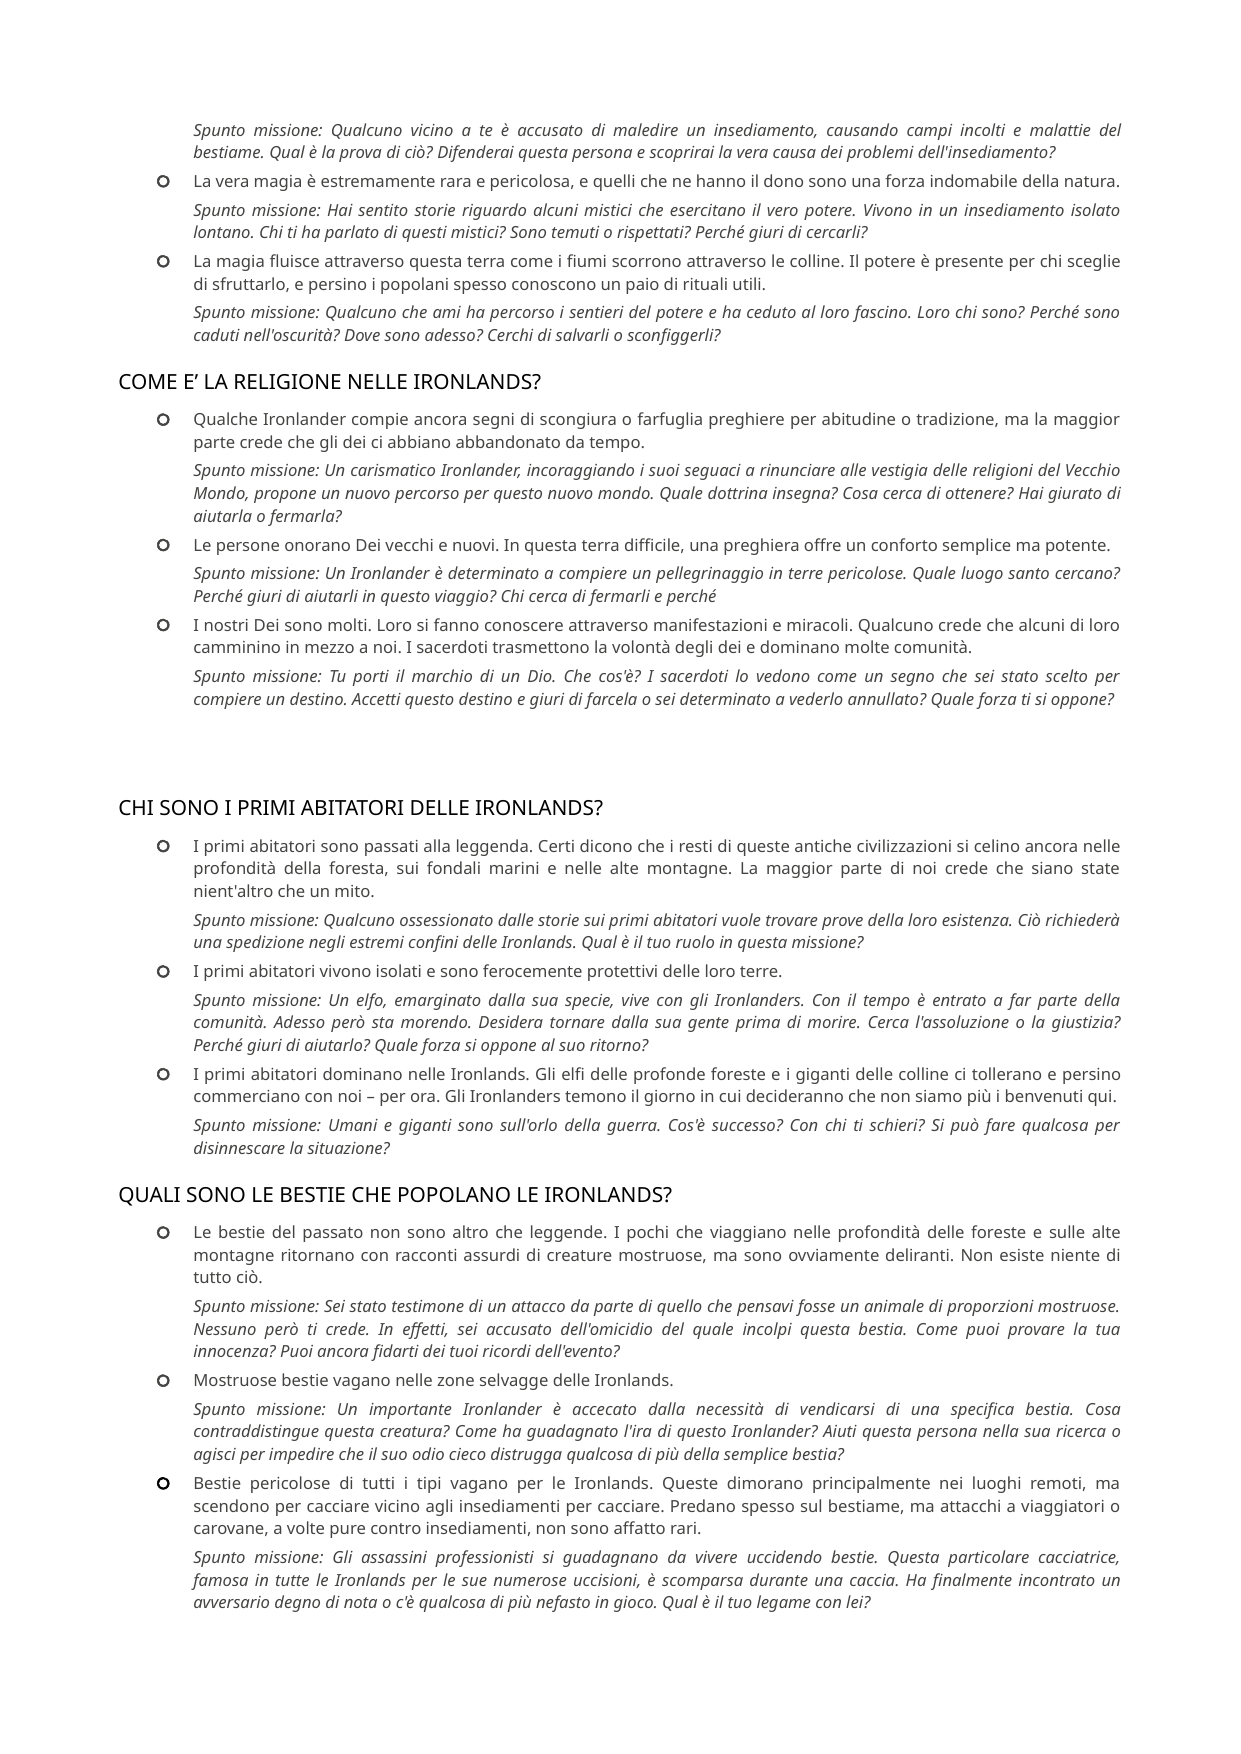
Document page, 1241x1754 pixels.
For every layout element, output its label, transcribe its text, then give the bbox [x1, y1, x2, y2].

list Bestie pericolose di tutti i tipi vagano per le Ironlands. Queste dimorano principalmente nei luoghi remoti, ma scendono per cacciare vicino agli insediamenti per cacciare. Predano spesso sul bestiame, ma attacchi a viaggiatori o carovane, a volte pure contro insediamenti, non sono affatto rari. [156, 1471, 1122, 1539]
list Spunto missione: Umani e giganti sono sull'orlo della guerra. Cos'è successo? Con chi ti schieri? Si può fare qualcosa per disinnescare la situazione? [156, 1114, 1122, 1159]
list Spunto missione: Qualcuno ossessionato dalle storie sui primi abitatori vuole trovare prove della loro esistenza. Ciò richiederà una spedizione negli estremi confini delle Ironlands. Qual è il tuo ruolo in questa missione? [156, 908, 1122, 954]
list Spunto missione: Qualcuno che ami ha percorso i sentieri del potere e ha ceduto al loro fascino. Loro chi sono? Perché sono caduti nell'oscurità? Dove sono adesso? Cerchi di salvarli o sconfiggerli? [156, 301, 1122, 346]
list Spunto missione: Hai sentito storie riguardo alcuni mistici che esercitano il vero potere. Vivono in un insediamento isolato lontano. Chi ti ha parlato di questi mistici? Sono temuti o rispettati? Perché giuri di cercarli? [156, 198, 1122, 243]
list Le persone onorano Dei vecchi e nuovi. In questa terra difficile, una preghiera offre un conforto semplice ma potente. [156, 533, 1122, 556]
list Spunto missione: Qualcuno vicino a te è accusato di maledire un insediamento, causando campi incolti e malattie del bestiame. Qual è la prova di ciò? Difenderai questa persona e scoprirai la vera causa dei problemi dell'insediamento? [156, 118, 1122, 163]
list Spunto missione: Sei stato testimone di un attacco da parte di quello che pensavi fosse un animale di proporzioni mostruose. Nessuno però ti crede. In effetti, sei accusato dell'omicidio del quale incolpi questa bestia. Come puoi provare la tua innocenza? Puoi ancora fidarti dei tuoi ricordi dell'evento? [156, 1295, 1122, 1363]
subtitle QUALI SONO LE BESTIE CHE POPOLANO LE IRONLANDS? [0, 1180, 1122, 1208]
list Spunto missione: Un importante Ironlander è accecato dalla necessità di vendicarsi di una specifica bestia. Cosa contraddistingue questa creatura? Come ha guadagnato l'ira di questo Ironlander? Aiuti questa persona nella sua ricerca o agisci per impedire che il suo odio cieco distrugga qualcosa di più della semplice bestia? [156, 1397, 1122, 1466]
list Le bestie del passato non sono altro che leggende. I pochi che viaggiano nelle profondità delle foreste e sulle alte montagne ritornano con racconti assurdi di creature mostruose, ma sono ovviamente deliranti. Non esiste niente di tutto ciò. [156, 1221, 1122, 1289]
list Spunto missione: Un Ironlander è determinato a compiere un pellegrinaggio in terre pericolose. Quale luogo santo cercano? Perché giuri di aiutarli in questo viaggio? Chi cerca di fermarli e perché [156, 562, 1122, 607]
subtitle COME E’ LA RELIGIONE NELLE IRONLANDS? [118, 367, 1122, 395]
list Spunto missione: Tu porti il marchio di un Dio. Che cos'è? I sacerdoti lo vedono come un segno che sei stato scelto per compiere un destino. Accetti questo destino e giuri di farcela o sei determinato a vederlo annullato? Quale forza ti si oppone? [156, 664, 1122, 710]
subtitle CHI SONO I PRIMI ABITATORI DELLE IRONLANDS? [0, 793, 1122, 822]
list La vera magia è estremamente rara e pericolosa, e quelli che ne hanno il dono sono una forza indomabile della natura. [156, 169, 1122, 192]
list I nostri Dei sono molti. Loro si fanno conoscere attraverso manifestazioni e miracoli. Qualcuno crede che alcuni di loro camminino in mezzo a noi. I sacerdoti trasmettono la volontà degli dei e dominano molte comunità. [156, 613, 1122, 658]
list I primi abitatori sono passati alla leggenda. Certi dicono che i resti di queste antiche civilizzazioni si celino ancora nelle profondità della foresta, sui fondali marini e nelle alte montagne. La maggior parte di noi crede che siano state nient'altro che un mito. [156, 834, 1122, 902]
list La magia fluisce attraverso questa terra come i fiumi scorrono attraverso le colline. Il potere è presente per chi sceglie di sfruttarlo, e persino i popolani spesso conoscono un paio di rituali utili. [156, 249, 1122, 295]
list I primi abitatori vivono isolati e sono ferocemente protettivi delle loro terre. [156, 960, 1122, 982]
list Mostruose bestie vagano nelle zone selvagge delle Ironlands. [156, 1369, 1122, 1391]
list Spunto missione: Gli assassini professionisti si guadagnano da vivere uccidendo bestie. Questa particolare cacciatrice, famosa in tutte le Ironlands per le sue numerose uccisioni, è scomparsa durante una caccia. Ha finalmente incontrato un avversario degno di nota o c'è qualcosa di più nefasto in gioco. Qual è il tuo legame con lei? [156, 1546, 1122, 1614]
list Spunto missione: Un elfo, emarginato dalla sua specie, vive con gli Ironlanders. Con il tempo è entrato a far parte della comunità. Adesso però sta morendo. Desidera tornare dalla sua gente prima di morire. Cerca l'assoluzione o la giustizia? Perché giuri di aiutarlo? Quale forza si oppone al suo ritorno? [156, 988, 1122, 1056]
list I primi abitatori dominano nelle Ironlands. Gli elfi delle profonde foreste e i giganti delle colline ci tollerano e persino commerciano con noi – per ora. Gli Ironlanders temono il giorno in cui decideranno che non siamo più i benvenuti qui. [156, 1062, 1122, 1108]
list Spunto missione: Un carismatico Ironlander, incoraggiando i suoi seguaci a rinunciare alle vestigia delle religioni del Vecchio Mondo, propone un nuovo percorso per questo nuovo mondo. Quale dottrina insegna? Cosa cerca di ottenere? Hai giurato di aiutarla o fermarla? [156, 459, 1122, 527]
list Qualche Ironlander compie ancora segni di scongiura o farfuglia preghiere per abitudine o tradizione, ma la maggior parte crede che gli dei ci abbiano abbandonato da tempo. [156, 408, 1122, 453]
